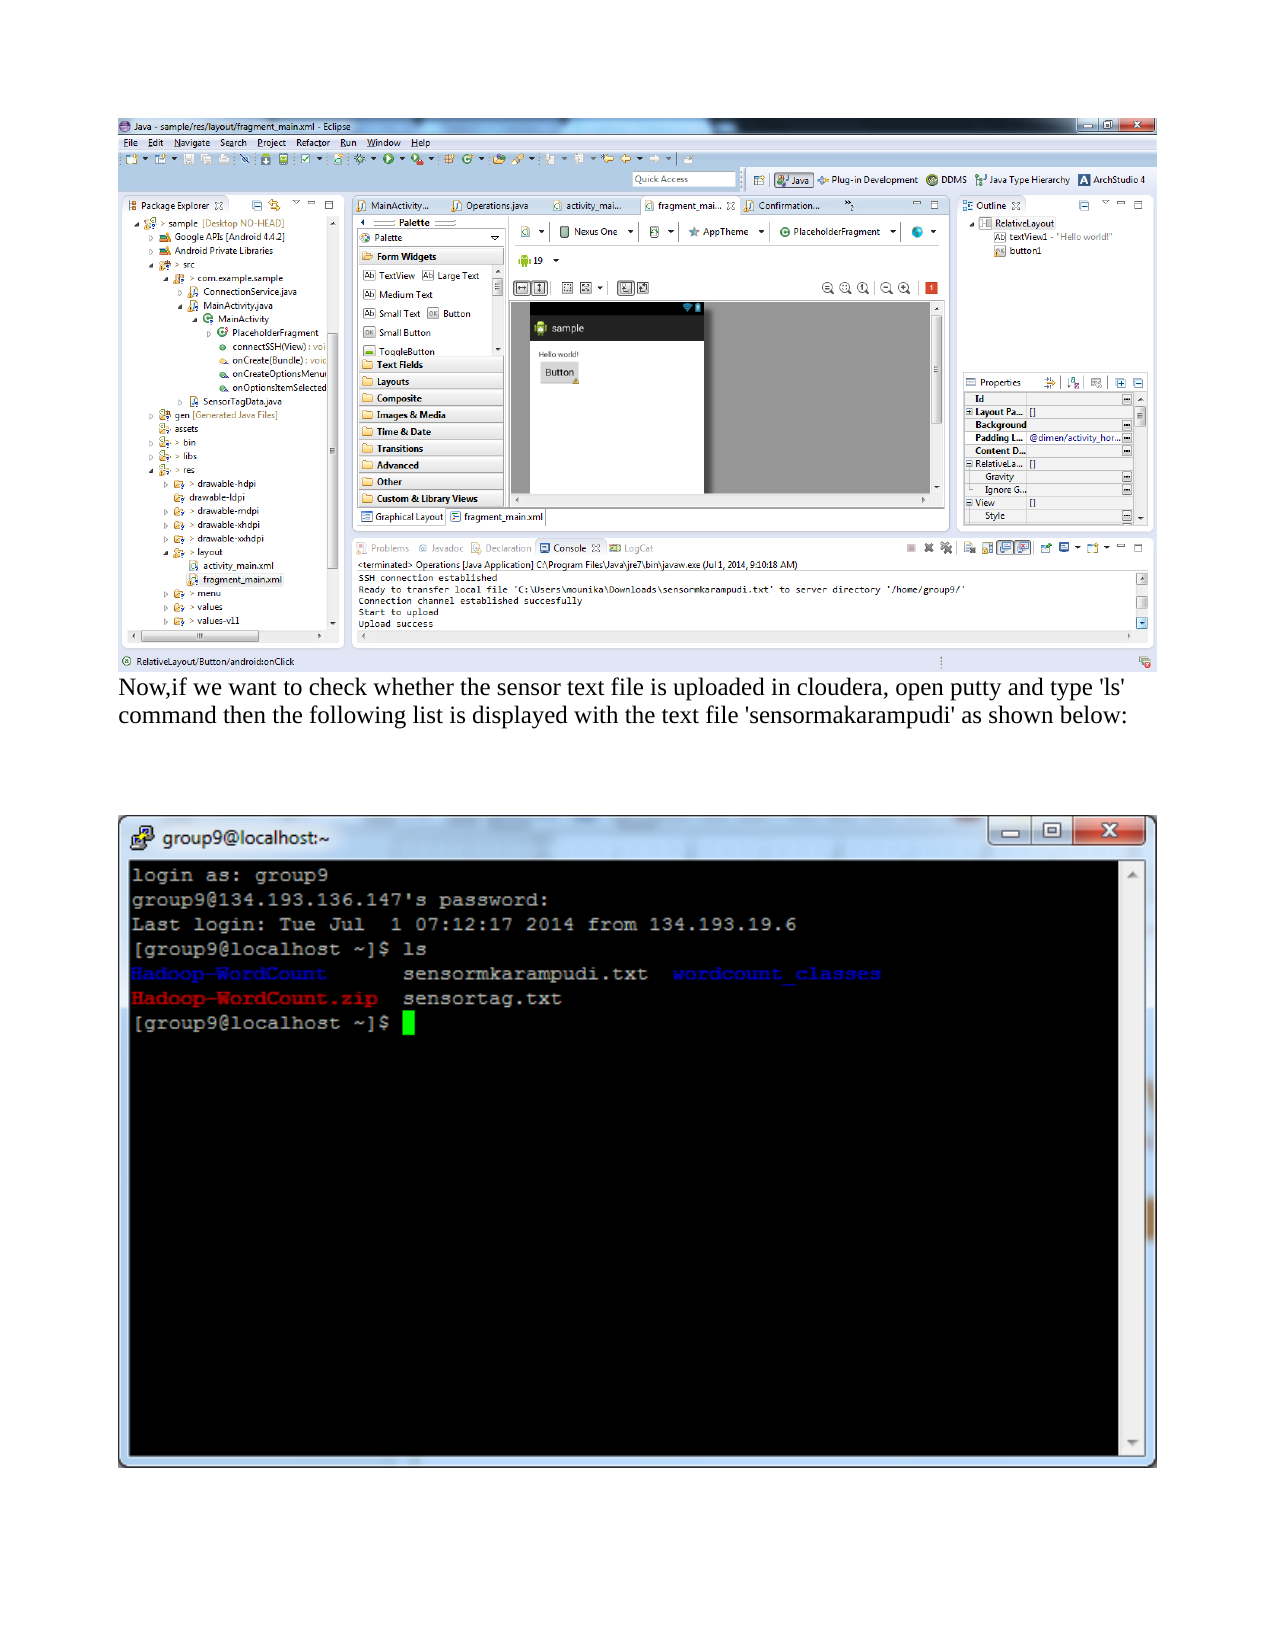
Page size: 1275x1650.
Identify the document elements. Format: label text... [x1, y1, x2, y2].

text Now,if we want to check whether the sensor text file is uploaded in cloudera, open putty and type 'ls' command then the following list is displayed with the text file 'sensormakarampudi' as shown below: [118, 672, 1157, 729]
picture [118, 118, 1157, 672]
picture [118, 815, 1157, 1468]
